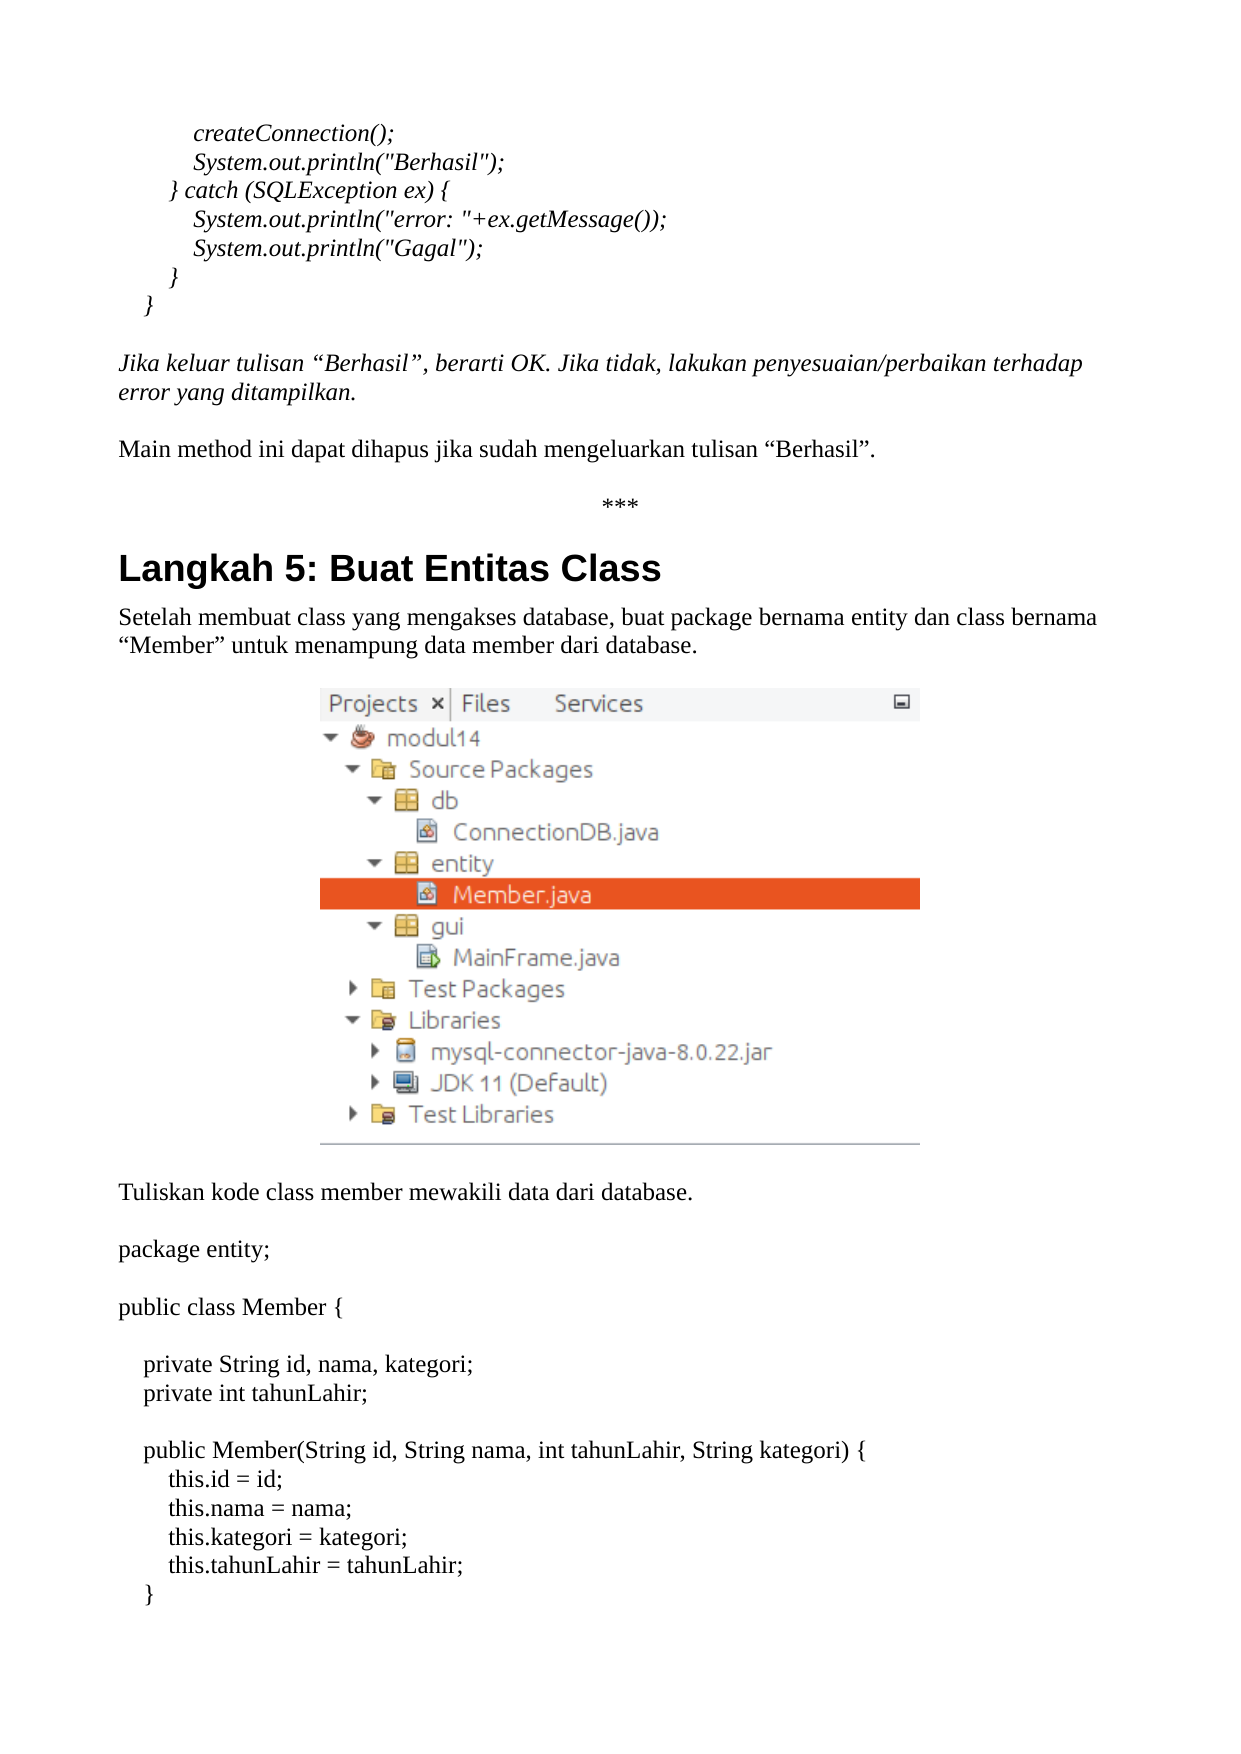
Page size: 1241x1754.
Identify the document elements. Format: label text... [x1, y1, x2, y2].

text Jika keluar tulisan “Berhasil”, berarti OK. Jika tidak, lakukan penyesuaian/perbaikan terhadap error yang ditampilkan. [118, 348, 1122, 406]
text Setelah membuat class yang mengakses database, buat package bernama entity dan class bernama “Member” untuk menampung data member dari database. [118, 602, 1122, 659]
text Main method ini dapat dihapus jika sudah mengeluarkan tulisan “Berhasil”. [118, 434, 1122, 463]
picture [320, 688, 920, 1145]
subtitle Langkah 5: Buat Entitas Class [118, 546, 1122, 589]
table_header package entity; public class Member { private String id, nama, kategori; private int tahunLahir; public Member(String id, String nama, int tahunLahir, String kategori) { this.id = id; this.nama = nama; this.kategori = kategori; this.tahunLahir = tahunLahir; } [118, 1234, 1122, 1608]
table_header createConnection(); System.out.println("Berhasil"); } catch (SQLException ex) { System.out.println("error: "+ex.getMessage()); System.out.println("Gagal"); } } [118, 118, 1122, 319]
text *** [118, 492, 1122, 521]
text Tuliskan kode class member mewakili data dari database. [118, 1177, 1122, 1206]
